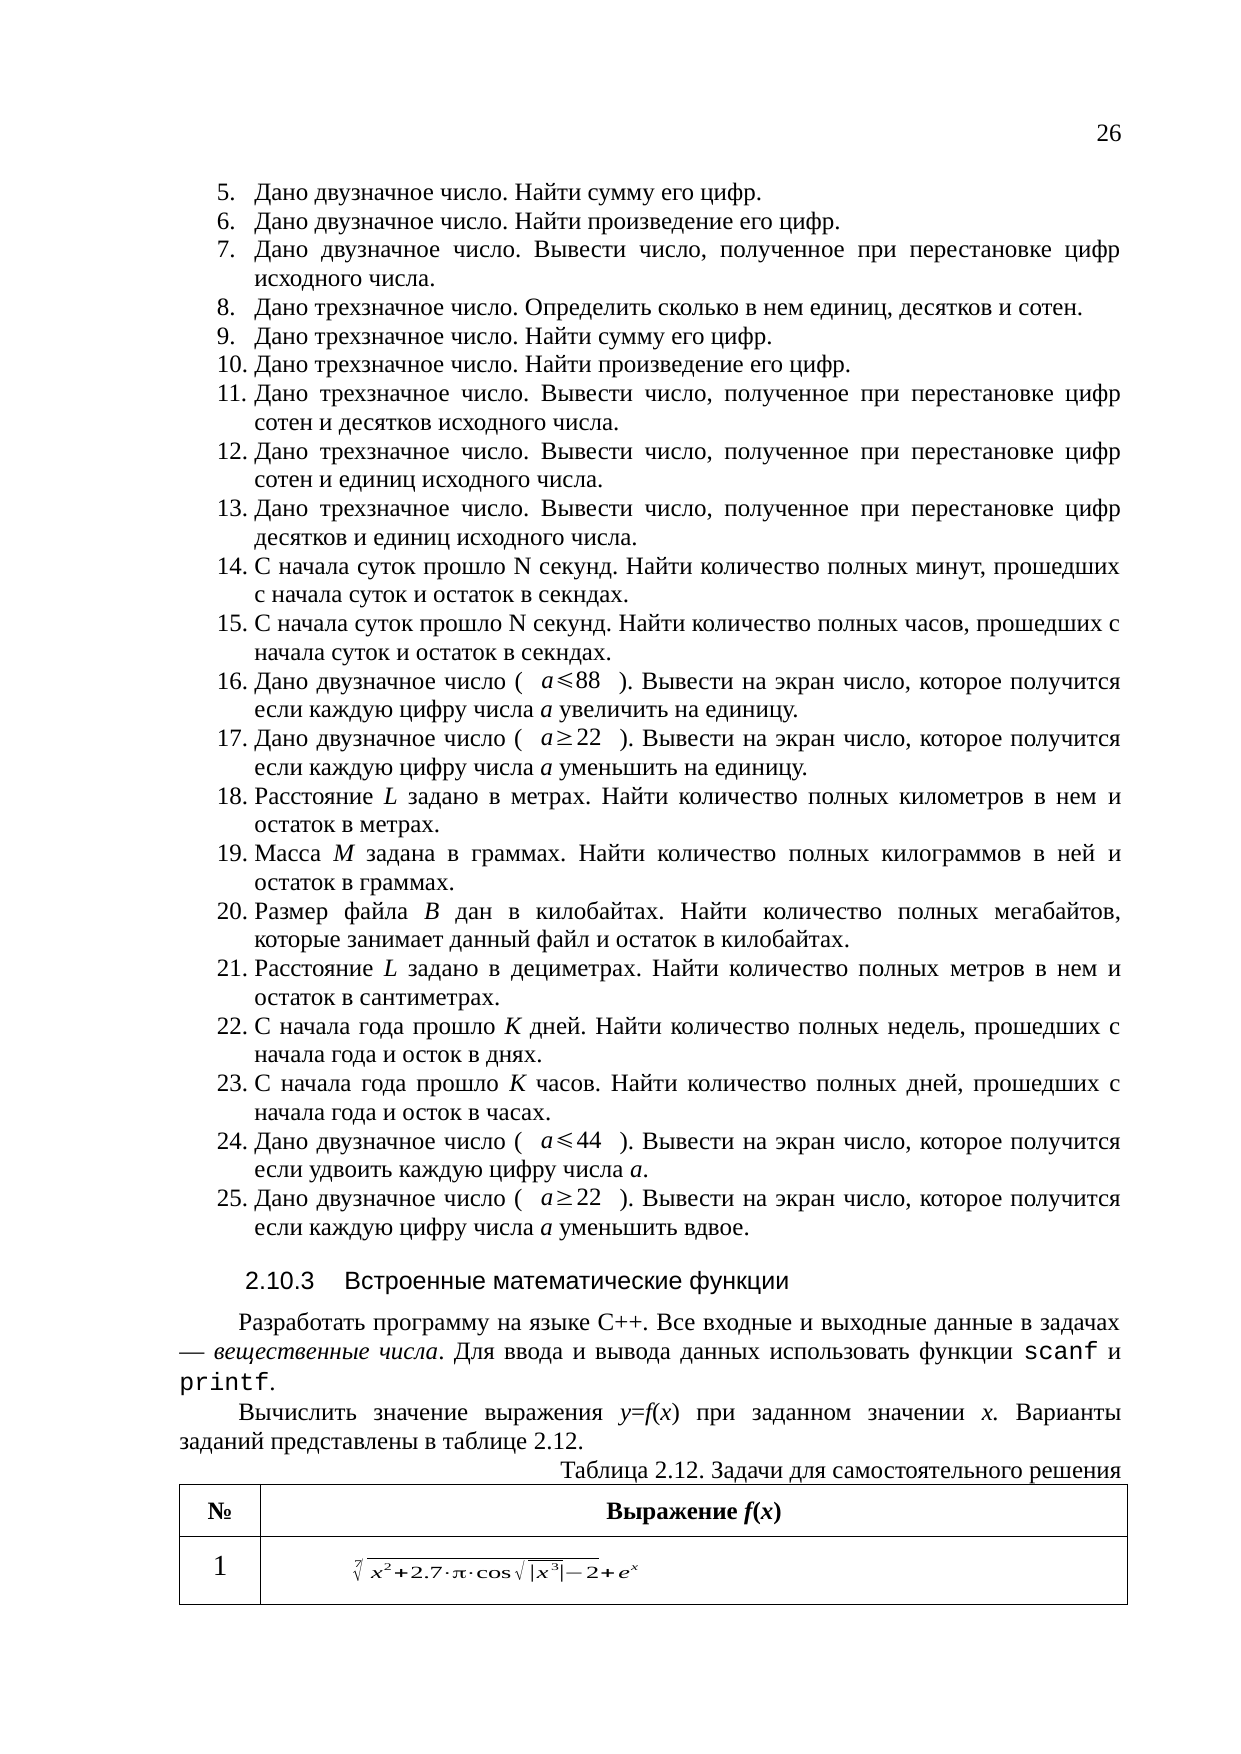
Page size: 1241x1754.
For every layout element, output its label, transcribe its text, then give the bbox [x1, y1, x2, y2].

list Дано трехзначное число. Найти произведение его цифр. [217, 349, 1121, 378]
list Дано двузначное число. Найти сумму его цифр. [217, 177, 1121, 206]
list С начала года прошло K дней. Найти количество полных недель, прошедших с начала года и осток в днях. [217, 1011, 1121, 1068]
list Дано трехзначное число. Вывести число, полученное при перестановке цифр десятков и единиц исходного числа. [217, 493, 1121, 551]
list Расстояние L задано в дециметрах. Найти количество полных метров в нем и остаток в сантиметрах. [217, 953, 1121, 1011]
text Таблица 2.12. Задачи для самостоятельного решения [179, 1455, 1121, 1484]
text Разработать программу на языке С++. Все входные и выходные данные в задачах — вещественные числа. Для ввода и вывода данных использовать функции scanf и printf. [179, 1307, 1121, 1397]
list Дано двузначное число (). Вывести на экран число, которое получится если каждую цифру числа a увеличить на единицу. [217, 666, 1121, 723]
list Дано двузначное число (). Вывести на экран число, которое получится если каждую цифру числа a уменьшить вдвое. [217, 1183, 1121, 1241]
list С начала года прошло K часов. Найти количество полных дней, прошедших с начала года и осток в часах. [217, 1068, 1121, 1126]
table_cell 1 [180, 1537, 260, 1603]
list Дано двузначное число (). Вывести на экран число, которое получится если каждую цифру числа a уменьшить на единицу. [217, 723, 1121, 781]
list Размер файла В дан в килобайтах. Найти количество полных мегабайтов, которые занимает данный файл и остаток в килобайтах. [217, 896, 1121, 953]
list Расстояние L задано в метрах. Найти количество полных километров в нем и остаток в метрах. [217, 781, 1121, 838]
table_header № [180, 1485, 260, 1536]
list С начала суток прошло N секунд. Найти количество полных часов, прошедших с начала суток и остаток в секндах. [217, 608, 1121, 666]
list Масса M задана в граммах. Найти количество полных килограммов в ней и остаток в граммах. [217, 838, 1121, 896]
list Дано двузначное число. Найти произведение его цифр. [217, 206, 1121, 234]
list Дано трехзначное число. Вывести число, полученное при перестановке цифр сотен и единиц исходного числа. [217, 436, 1121, 493]
list С начала суток прошло N секунд. Найти количество полных минут, прошедших с начала суток и остаток в секндах. [217, 551, 1121, 608]
table_header Выражение f(x) [261, 1485, 1127, 1536]
list Дано двузначное число (). Вывести на экран число, которое получится если удвоить каждую цифру числа a. [217, 1126, 1121, 1183]
text Вычислить значение выражения y=f(x) при заданном значении x. Варианты заданий представлены в таблице 2.12. [179, 1397, 1121, 1455]
list Дано трехзначное число. Вывести число, полученное при перестановке цифр сотен и десятков исходного числа. [217, 378, 1121, 436]
list Дано трехзначное число. Найти сумму его цифр. [217, 321, 1121, 349]
subtitle Встроенные математические функции [179, 1266, 1121, 1294]
list Дано трехзначное число. Определить сколько в нем единиц, десятков и сотен. [217, 292, 1121, 321]
table_cell [261, 1537, 1127, 1603]
list Дано двузначное число. Вывести число, полученное при перестановке цифр исходного числа. [217, 234, 1121, 292]
